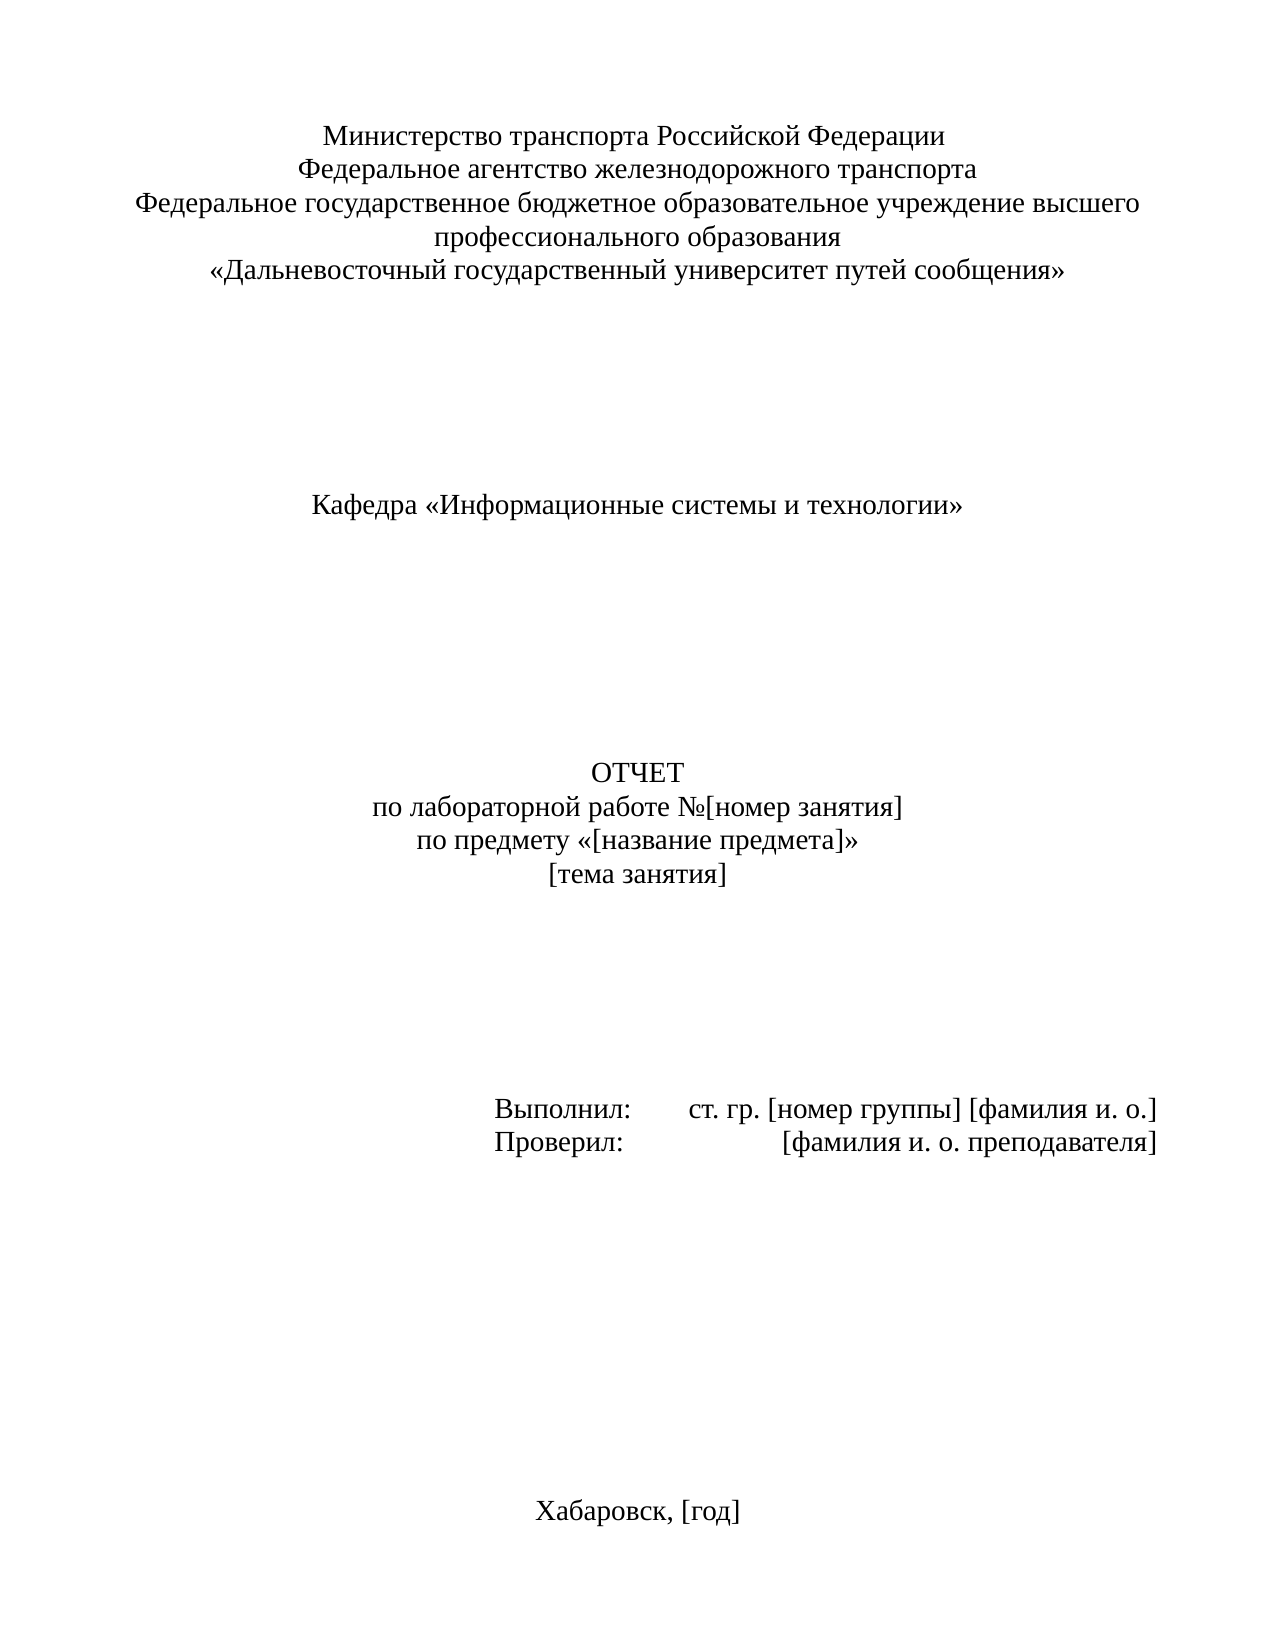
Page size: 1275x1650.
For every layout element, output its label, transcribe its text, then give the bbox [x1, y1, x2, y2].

text Хабаровск, [год] [118, 1493, 1157, 1527]
text Кафедра «Информационные системы и технологии» [118, 487, 1157, 521]
text [тема занятия] [118, 856, 1157, 889]
text по предмету «[название предмета]» [118, 822, 1157, 856]
text Выполнил: ст. гр. [номер группы] [фамилия и. о.] Проверил: [фамилия и. о. преподавателя] [118, 1091, 1157, 1191]
text ОТЧЕТ [118, 755, 1157, 789]
text по лабораторной работе №[номер занятия] [118, 789, 1157, 822]
text Министерство транспорта Российской Федерации Федеральное агентство железнодорожного транспорта Федеральное государственное бюджетное образовательное учреждение высшего профессионального образования «Дальневосточный государственный университет путей сообщения» [118, 118, 1157, 319]
